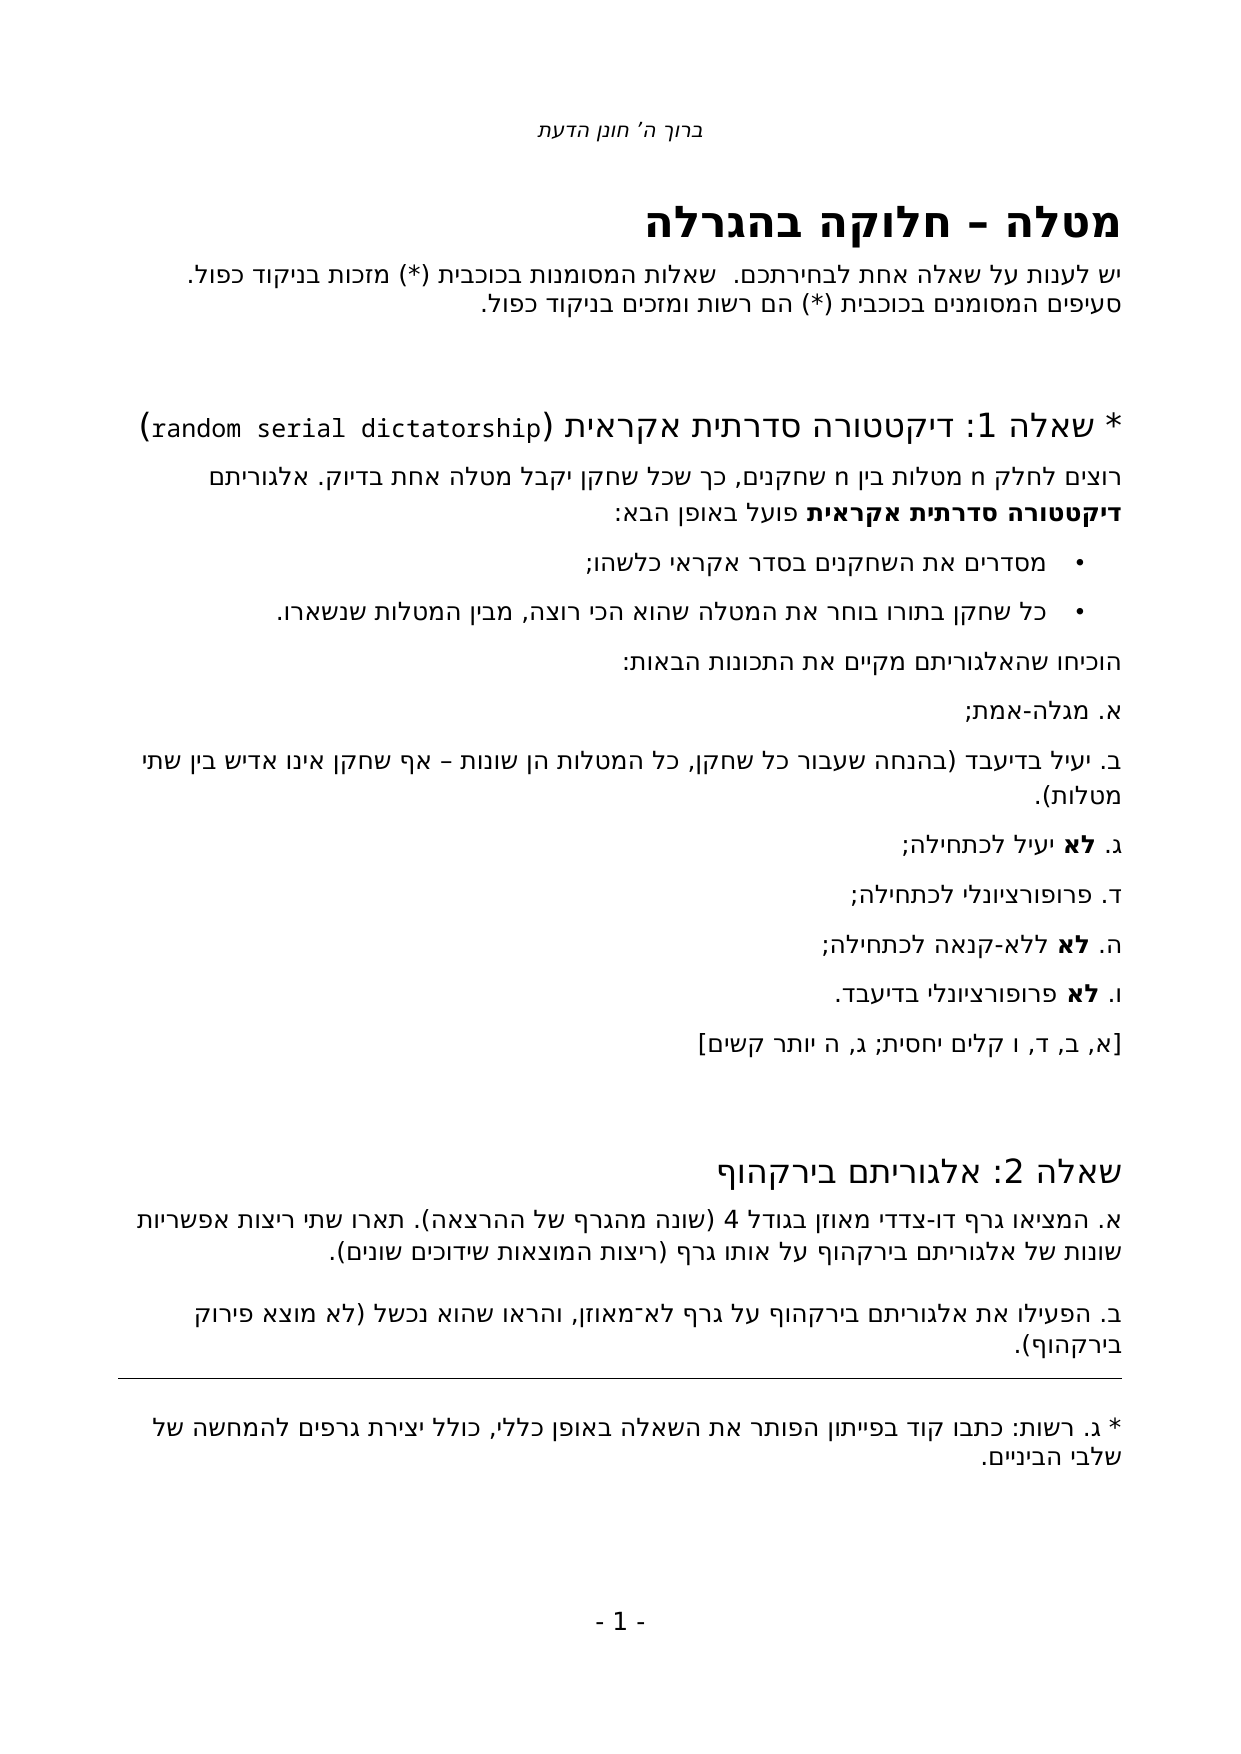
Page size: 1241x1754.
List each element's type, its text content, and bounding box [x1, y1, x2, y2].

text ב. יעיל בדיעבד (בהנחה שעבור כל שחקן, כל המטלות הן שונות – אף שחקן אינו אדיש בין שתי מטלות). [118, 746, 1122, 810]
text [א, ב, ד, ו קלים יחסית; ג, ה יותר קשים] [118, 1029, 1122, 1058]
text רוצים לחלק n מטלות בין n שחקנים, כך שכל שחקן יקבל מטלה אחת בדיוק. אלגוריתם דיקטטורה סדרתית אקראית פועל באופן הבא: [118, 458, 1122, 527]
subtitle * שאלה 1: דיקטטורה סדרתית אקראית (random serial dictatorship) [118, 407, 1122, 446]
subtitle מטלה – חלוקה בהגרלה [118, 197, 1122, 248]
text * ג. רשות: כתבו קוד בפייתון הפותר את השאלה באופן כללי, כולל יצירת גרפים להמחשה של שלבי הביניים. [118, 1413, 1122, 1471]
text א. מגלה-אמת; [118, 696, 1122, 726]
subtitle שאלה 2: אלגוריתם בירקהוף [118, 1153, 1122, 1191]
text ד. פרופורציונלי לכתחילה; [118, 880, 1122, 909]
text הוכיחו שהאלגוריתם מקיים את התכונות הבאות: [118, 647, 1122, 676]
text א. המציאו גרף דו-צדדי מאוזן בגודל 4 (שונה מהגרף של ההרצאה). תארו שתי ריצות אפשריות שונות של אלגוריתם בירקהוף על אותו גרף (ריצות המוצאות שידוכים שונים). [118, 1204, 1122, 1266]
text ג. לא יעיל לכתחילה; [118, 831, 1122, 860]
list מסדרים את השחקנים בסדר אקראי כלשהו; [118, 548, 1084, 577]
text ב. הפעילו את אלגוריתם בירקהוף על גרף לא־מאוזן, והראו שהוא נכשל (לא מוצא פירוק בירקהוף). [118, 1298, 1122, 1360]
text ה. לא ללא-קנאה לכתחילה; [118, 930, 1122, 959]
text ו. לא פרופורציונלי בדיעבד. [118, 979, 1122, 1008]
text יש לענות על שאלה אחת לבחירתכם. שאלות המסומנות בכוכבית (*) מזכות בניקוד כפול. סעיפים המסומנים בכוכבית (*) הם רשות ומזכים בניקוד כפול. [118, 260, 1122, 319]
list כל שחקן בתורו בוחר את המטלה שהוא הכי רוצה, מבין המטלות שנשארו. [118, 597, 1084, 626]
